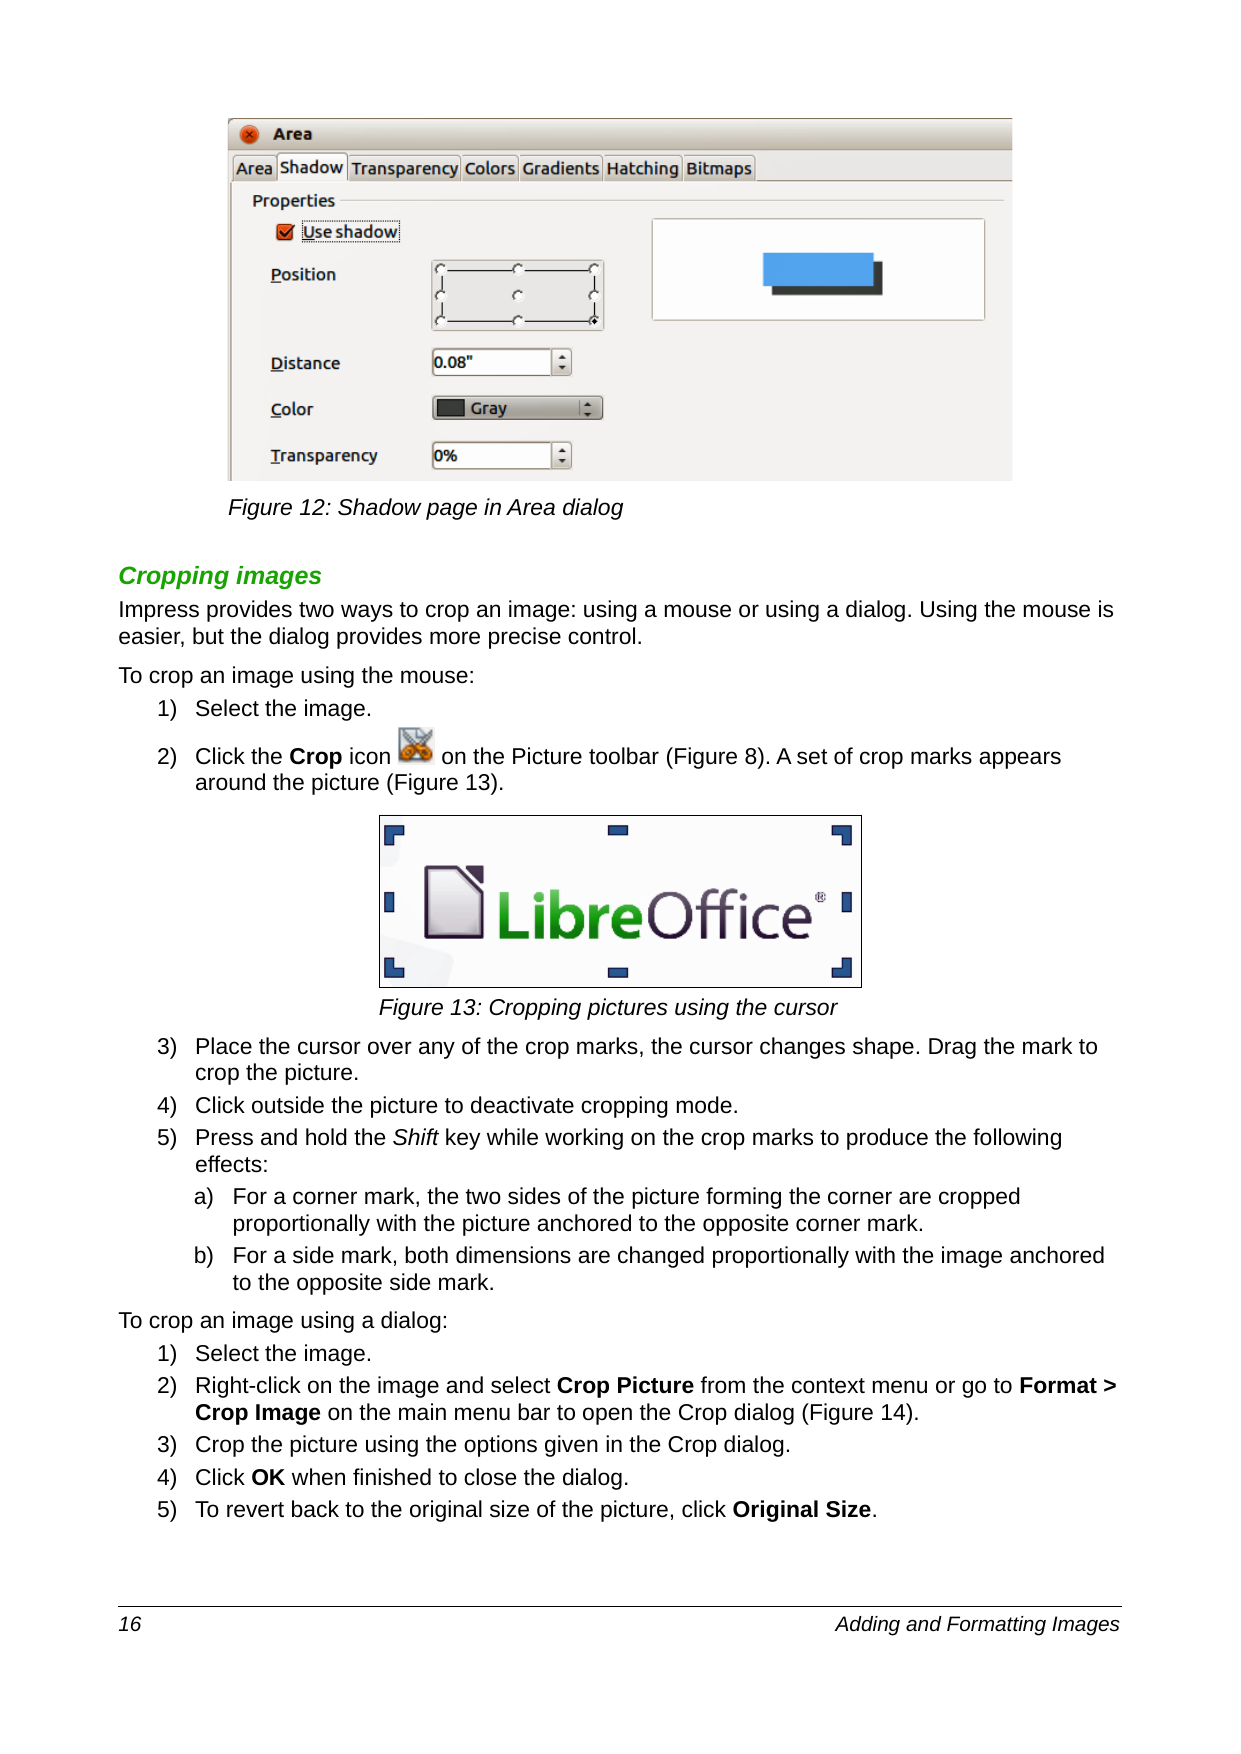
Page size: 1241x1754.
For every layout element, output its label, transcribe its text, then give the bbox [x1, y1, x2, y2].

subtitle Cropping images [118, 561, 1122, 590]
list Crop the picture using the options given in the Crop dialog. [177, 1431, 1122, 1457]
list Click OK when finished to close the dialog. [177, 1464, 1122, 1490]
list Right-click on the image and select Crop Picture from the context menu or go to Format > Crop Image on the main menu bar to open the Crop dialog (Figure 14). [177, 1372, 1122, 1425]
list Click outside the picture to deactivate cropping mode. [177, 1092, 1122, 1118]
list Select the image. [177, 694, 1122, 721]
list Select the image. [177, 1339, 1122, 1366]
text Figure 12: Shadow page in Area dialog [228, 493, 1012, 520]
list For a side mark, both dimensions are changed proportionally with the image anchored to the opposite side mark. [193, 1242, 1122, 1295]
list Press and hold the Shift key while working on the crop marks to produce the following effects: [177, 1124, 1122, 1177]
picture [397, 727, 435, 765]
list To revert back to the original size of the picture, click Original Size. [177, 1496, 1122, 1523]
list To crop an image using a dialog: [118, 1307, 1122, 1333]
list Place the cursor over any of the crop marks, the cursor changes shape. Drag the mark to crop the picture. [177, 1033, 1122, 1086]
picture [380, 816, 861, 987]
list Click the Crop icon on the Picture toolbar (Figure 8). A set of crop marks appears around the picture (Figure 13). [177, 727, 1122, 796]
list For a corner mark, the two sides of the picture forming the corner are cropped proportionally with the picture anchored to the opposite corner mark. [193, 1183, 1122, 1236]
list To crop an image using the mouse: [118, 662, 1122, 688]
text Figure 13: Cropping pictures using the cursor [379, 994, 862, 1020]
text Impress provides two ways to crop an image: using a mouse or using a dialog. Using the mouse is easier, but the dialog provides more precise control. [118, 596, 1122, 649]
picture [227, 118, 1013, 481]
